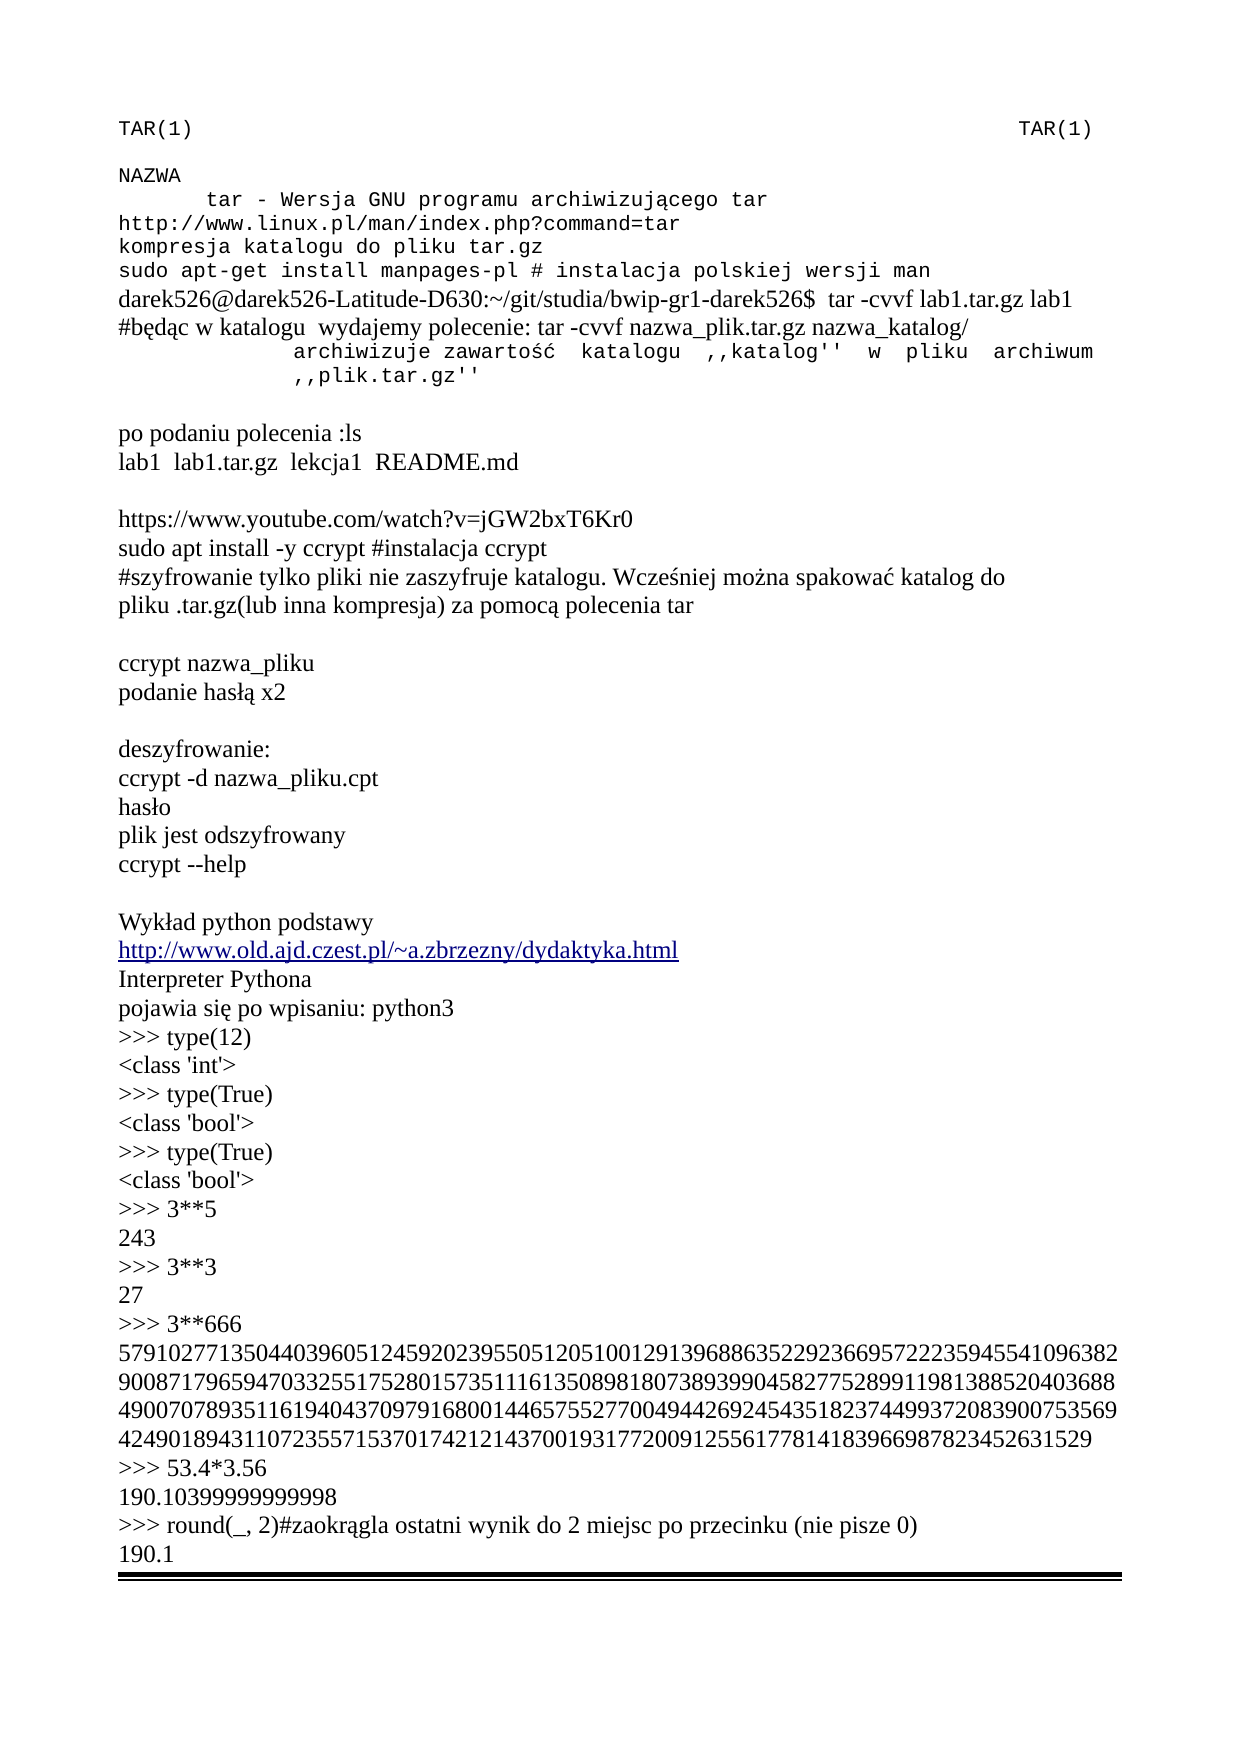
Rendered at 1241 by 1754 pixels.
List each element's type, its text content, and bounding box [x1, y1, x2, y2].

text ccrypt -d nazwa_pliku.cpt [118, 763, 1122, 792]
text >>> type(True) [118, 1137, 1122, 1165]
text kompresja katalogu do pliku tar.gz [118, 236, 1122, 260]
text >>> 3**3 [118, 1252, 1122, 1280]
text >>> round(_, 2)#zaokrągla ostatni wynik do 2 miejsc po przecinku (nie pisze 0) [118, 1510, 1122, 1539]
text hasło [118, 792, 1122, 820]
text 27 [118, 1280, 1122, 1309]
text TAR(1) TAR(1) [118, 118, 1122, 142]
text >>> type(12) [118, 1022, 1122, 1050]
text sudo apt install -y ccrypt #instalacja ccrypt [118, 533, 1122, 562]
text #szyfrowanie tylko pliki nie zaszyfruje katalogu. Wcześniej można spakować katalog do pliku .tar.gz(lub inna kompresja) za pomocą polecenia tar [118, 562, 1122, 619]
text plik jest odszyfrowany [118, 820, 1122, 849]
text http://www.linux.pl/man/index.php?command=tar [118, 213, 1122, 236]
text >>> 3**666 [118, 1309, 1122, 1338]
text <class 'int'> [118, 1050, 1122, 1079]
text darek526@darek526-Latitude-D630:~/git/studia/bwip-gr1-darek526$ tar -cvvf lab1.tar.gz lab1 [118, 284, 1122, 312]
text >>> type(True) [118, 1079, 1122, 1108]
text deszyfrowanie: [118, 734, 1122, 763]
text #będąc w katalogu wydajemy polecenie: tar -cvvf nazwa_plik.tar.gz nazwa_katalog/ [118, 312, 1122, 341]
text sudo apt-get install manpages-pl # instalacja polskiej wersji man [118, 260, 1122, 284]
text https://www.youtube.com/watch?v=jGW2bxT6Kr0 [118, 504, 1122, 533]
text <class 'bool'> [118, 1108, 1122, 1137]
text NAZWA [118, 165, 1122, 189]
text lab1 lab1.tar.gz lekcja1 README.md [118, 447, 1122, 475]
text podanie hasłą x2 [118, 677, 1122, 705]
text >>> 3**5 [118, 1194, 1122, 1223]
text >>> 53.4*3.56 [118, 1453, 1122, 1482]
text ccrypt nazwa_pliku [118, 648, 1122, 677]
text ccrypt --help [118, 849, 1122, 878]
text pojawia się po wpisaniu: python3 [118, 993, 1122, 1022]
text 243 [118, 1223, 1122, 1252]
text po podaniu polecenia :ls [118, 418, 1122, 447]
text 190.10399999999998 [118, 1482, 1122, 1510]
text <class 'bool'> [118, 1165, 1122, 1194]
text tar - Wersja GNU programu archiwizującego tar [118, 189, 1122, 213]
text ,,plik.tar.gz'' [118, 365, 1122, 388]
text 579102771350440396051245920239550512051001291396886352292366957222359455410963829008717965947033255175280157351116135089818073893990458277528991198138852040368849007078935116194043709791680014465755277004944269245435182374499372083900753569424901894311072355715370174212143700193177200912556177814183966987823452631529 [118, 1338, 1122, 1453]
text Wykład python podstawy [118, 907, 1122, 935]
text 190.1 [118, 1539, 1122, 1572]
text http://www.old.ajd.czest.pl/~a.zbrzezny/dydaktyka.html [118, 935, 1122, 964]
text archiwizuje zawartość katalogu ,,katalog'' w pliku archiwum [118, 341, 1122, 365]
text Interpreter Pythona [118, 964, 1122, 993]
